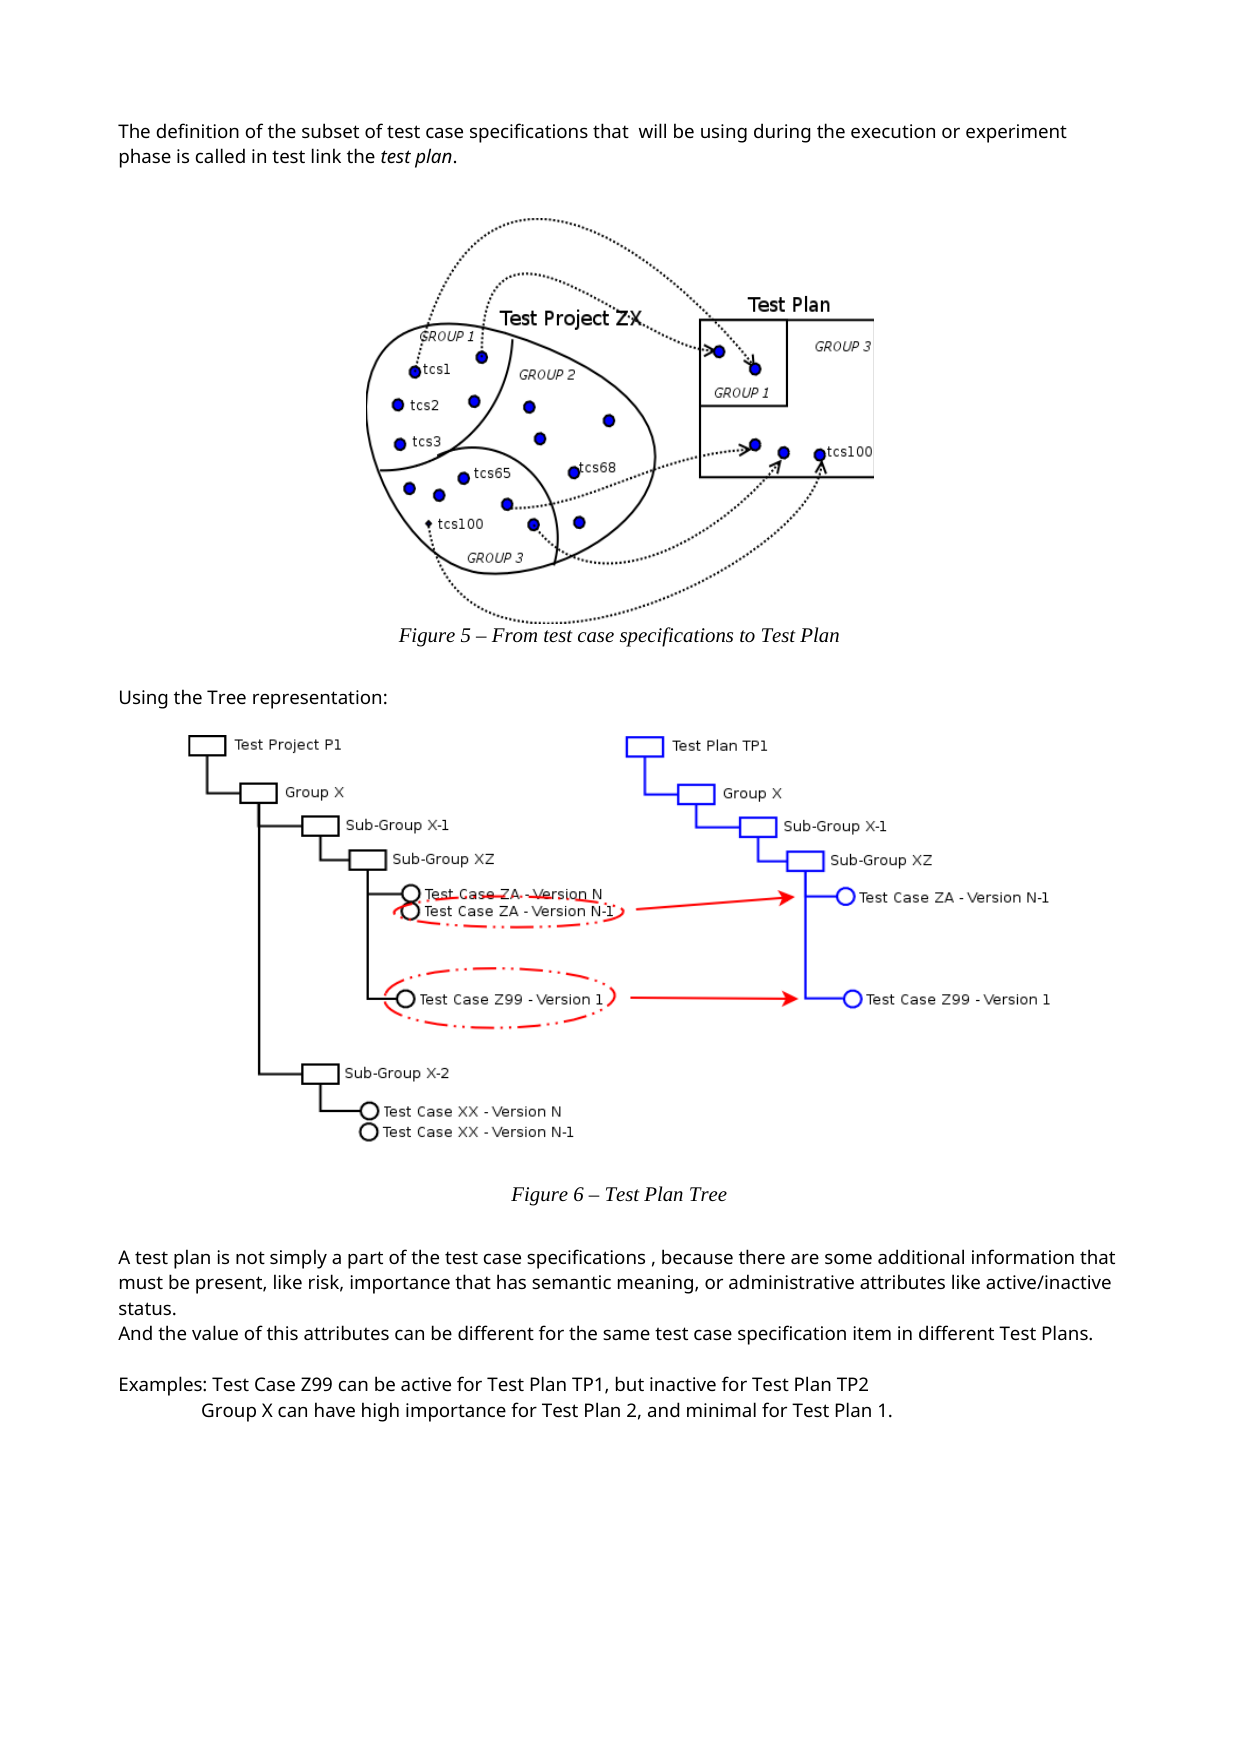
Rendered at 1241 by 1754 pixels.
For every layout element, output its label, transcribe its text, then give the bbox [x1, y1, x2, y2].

text Examples: Test Case Z99 can be active for Test Plan TP1, but inactive for Test Plan TP2 [118, 1372, 1122, 1397]
text Using the Tree representation: [118, 684, 1122, 710]
text And the value of this attributes can be different for the same test case specification item in different Test Plans. [118, 1321, 1122, 1346]
text A test plan is not simply a part of the test case specifications , because there are some additional information that must be present, like risk, importance that has semantic meaning, or administrative attributes like active/inactive status. [118, 1244, 1122, 1321]
text Group X can have high importance for Test Plan 2, and minimal for Test Plan 1. [118, 1397, 1122, 1423]
picture [188, 735, 1052, 1145]
text Figure 6 – Test Plan Tree [118, 1183, 1122, 1206]
picture [366, 218, 874, 624]
text The definition of the subset of test case specifications that will be using during the execution or experiment phase is called in test link the test plan. [118, 118, 1122, 169]
text Figure 5 – From test case specifications to Test Plan [118, 224, 1122, 647]
